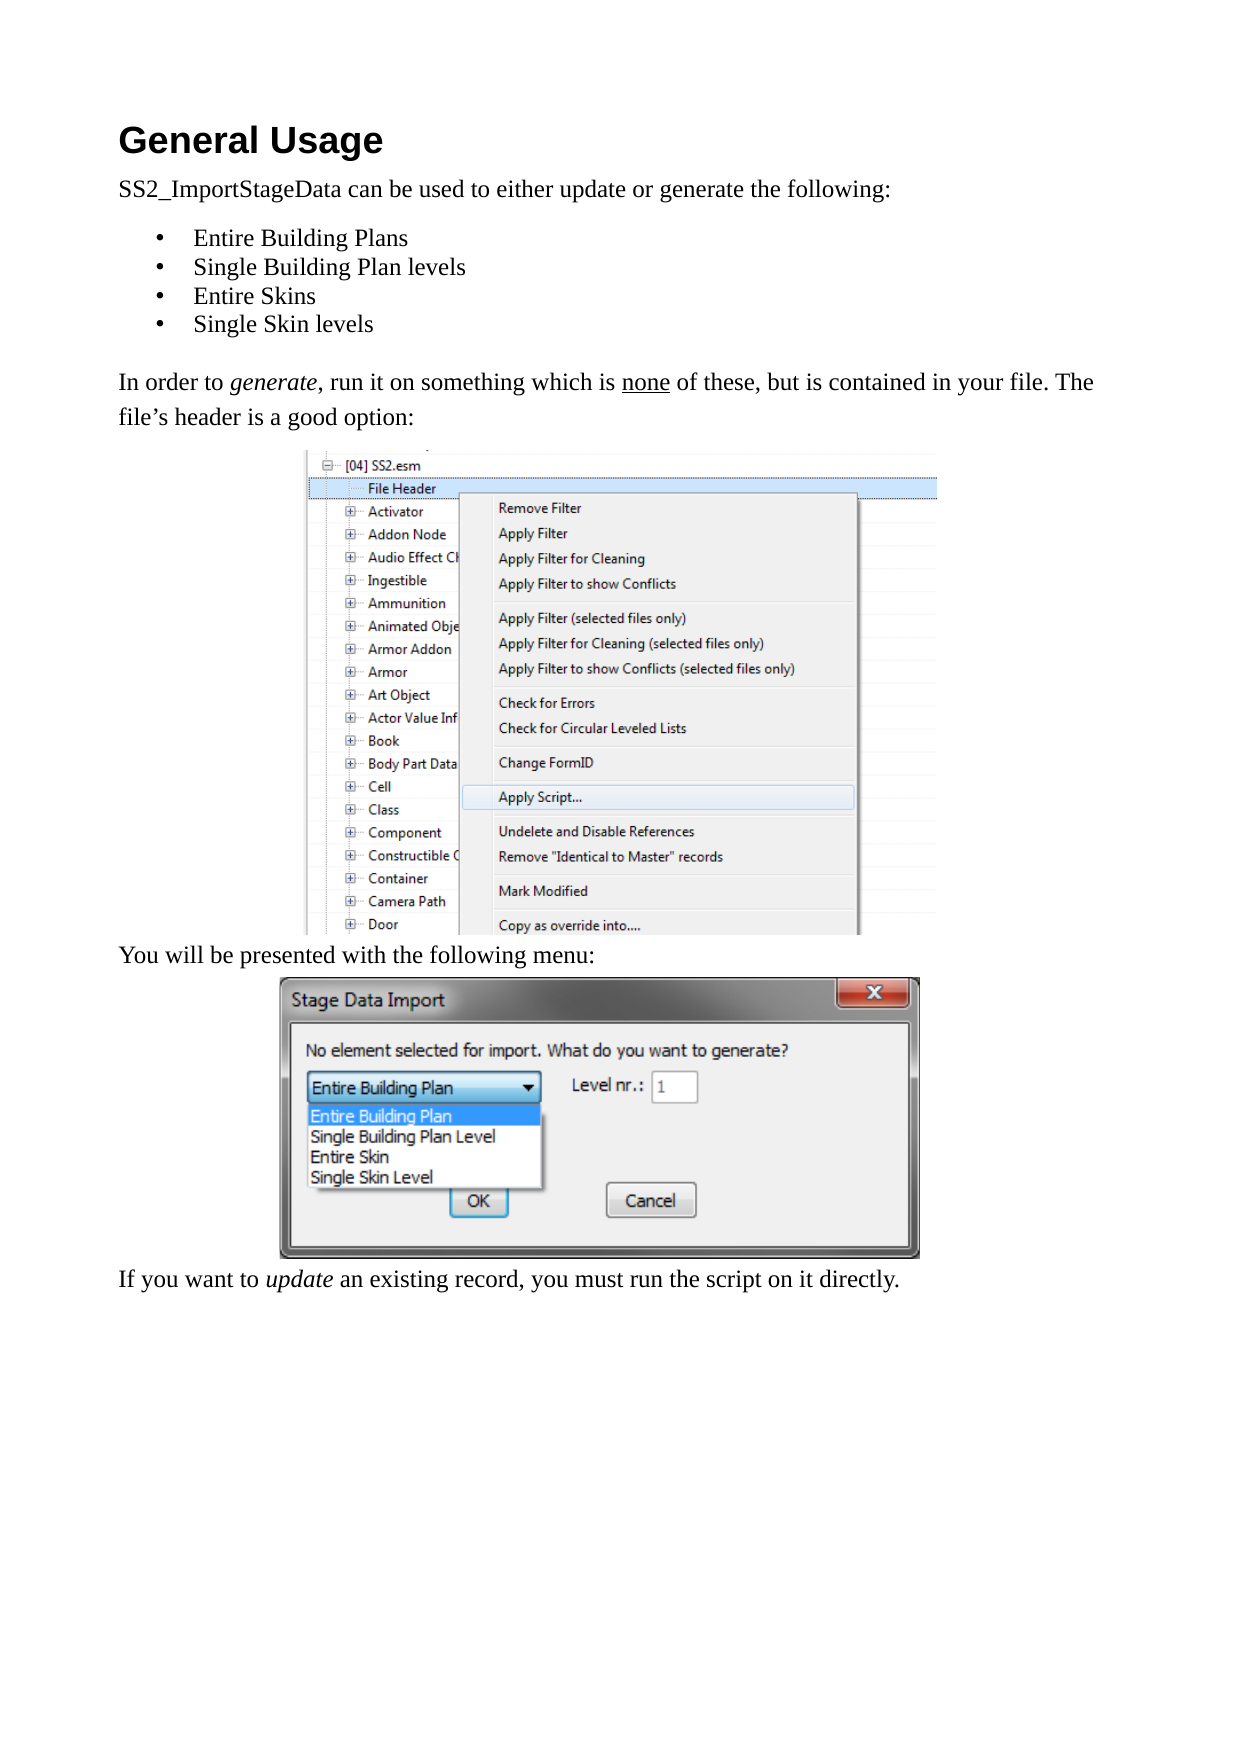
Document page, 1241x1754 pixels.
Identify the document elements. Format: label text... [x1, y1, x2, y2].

subtitle General Usage [118, 118, 1122, 162]
list Single Building Plan levels [156, 252, 1122, 281]
text If you want to update an existing record, you must run the script on it directly. [118, 989, 1122, 1293]
text You will be presented with the following menu: [118, 451, 1122, 969]
list Entire Skins [156, 281, 1122, 309]
picture [303, 450, 937, 935]
picture [279, 977, 920, 1259]
text SS2_ImportStageData can be used to either update or generate the following: [118, 174, 1122, 203]
list Entire Building Plans [156, 223, 1122, 252]
list Single Skin levels [156, 309, 1122, 338]
text In order to generate, run it on something which is none of these, but is contained in your file. The file’s header is a good option: [118, 367, 1122, 430]
